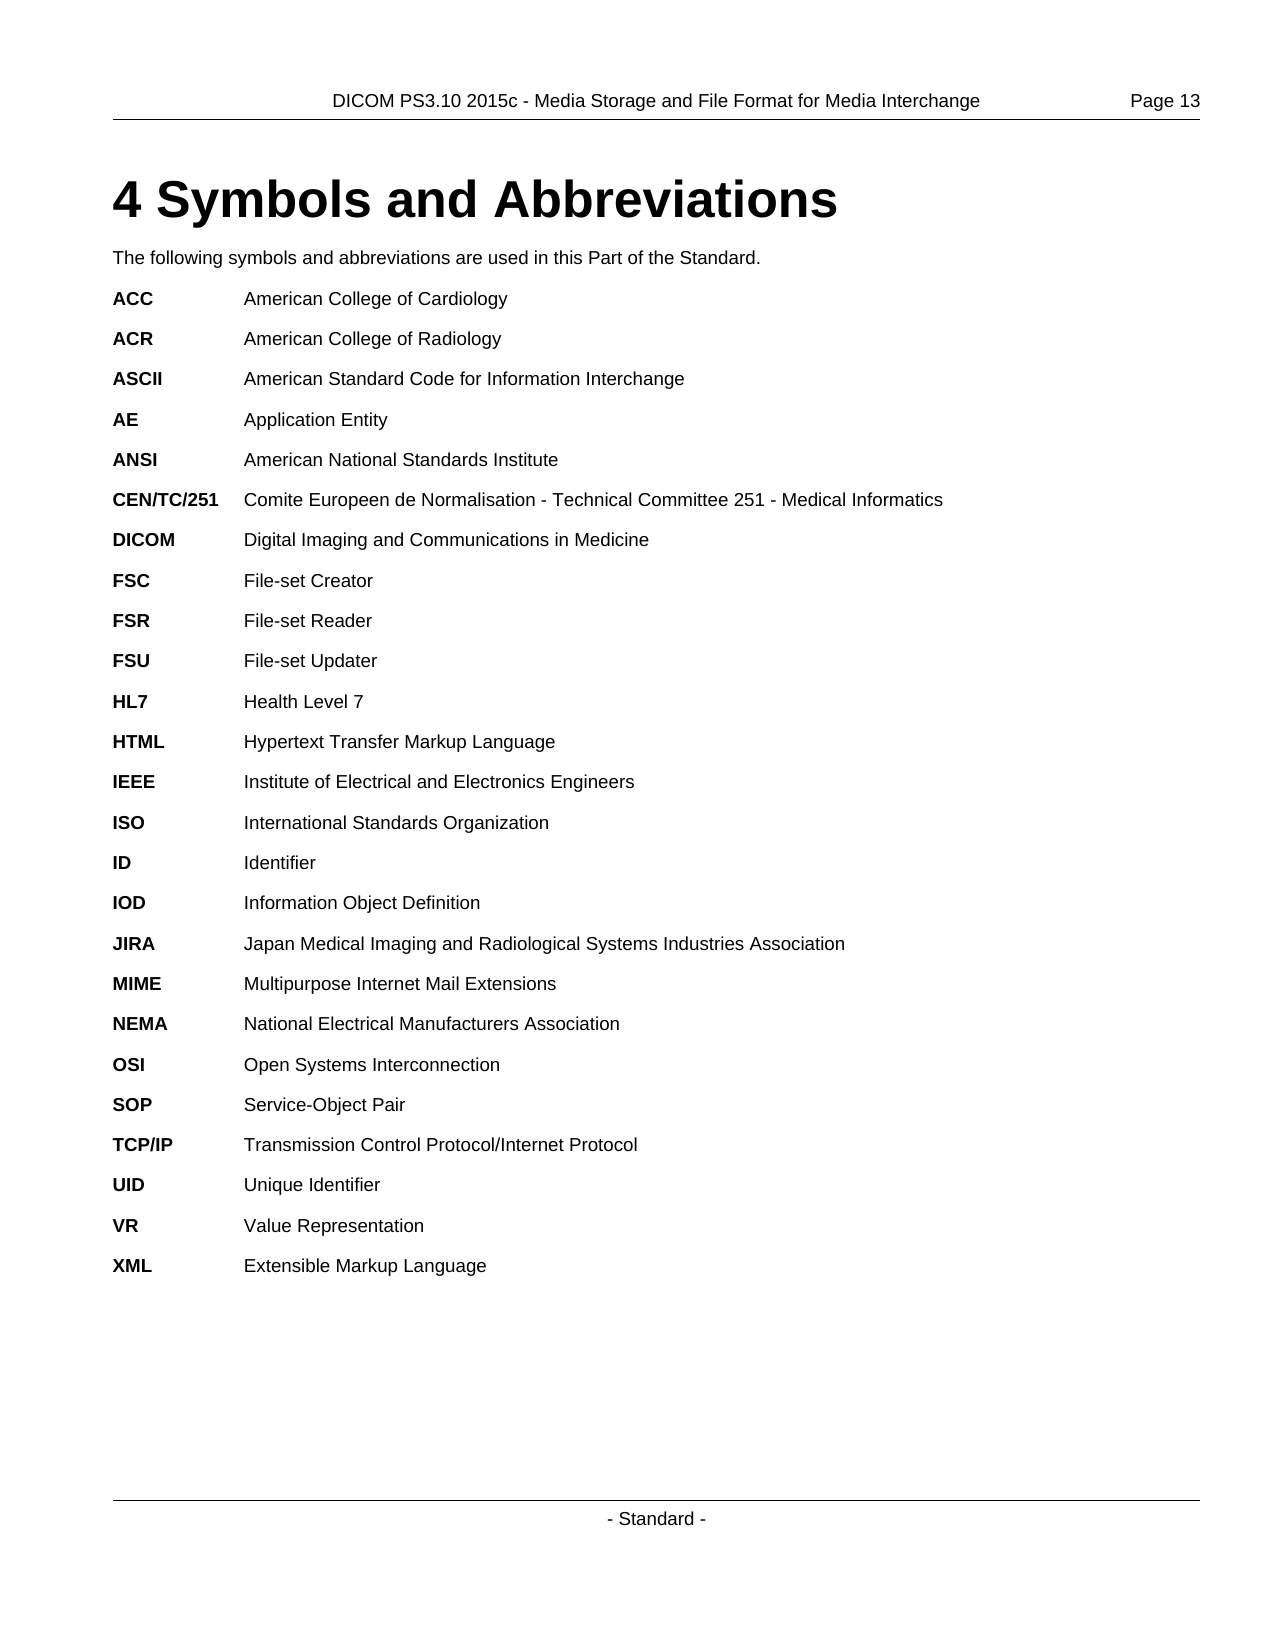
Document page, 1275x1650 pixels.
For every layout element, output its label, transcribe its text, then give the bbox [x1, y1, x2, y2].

text TCP/IP Transmission Control Protocol/Internet Protocol [112, 1134, 1200, 1156]
text FSU File-set Updater [112, 650, 1200, 672]
text VR Value Representation [112, 1214, 1200, 1236]
text AE Application Entity [112, 408, 1200, 430]
text CEN/TC/251 Comite Europeen de Normalisation - Technical Committee 251 - Medical Informatics [112, 489, 1200, 511]
text XML Extensible Markup Language [112, 1255, 1200, 1276]
text OSI Open Systems Interconnection [112, 1053, 1200, 1075]
text HL7 Health Level 7 [112, 691, 1200, 712]
text JIRA Japan Medical Imaging and Radiological Systems Industries Association [112, 932, 1200, 954]
text IEEE Institute of Electrical and Electronics Engineers [112, 771, 1200, 793]
text The following symbols and abbreviations are used in this Part of the Standard. [112, 247, 1200, 269]
text DICOM Digital Imaging and Communications in Medicine [112, 529, 1200, 551]
text SOP Service-Object Pair [112, 1094, 1200, 1115]
text FSC File-set Creator [112, 569, 1200, 591]
text NEMA National Electrical Manufacturers Association [112, 1013, 1200, 1034]
text UID Unique Identifier [112, 1174, 1200, 1196]
text HTML Hypertext Transfer Markup Language [112, 731, 1200, 752]
text ACC American College of Cardiology [112, 287, 1200, 309]
text ID Identifier [112, 852, 1200, 873]
text MIME Multipurpose Internet Mail Extensions [112, 973, 1200, 994]
text ISO International Standards Organization [112, 811, 1200, 833]
text ANSI American National Standards Institute [112, 449, 1200, 470]
text ACR American College of Radiology [112, 328, 1200, 349]
text ASCII American Standard Code for Information Interchange [112, 368, 1200, 389]
text IOD Information Object Definition [112, 892, 1200, 914]
text 4 Symbols and Abbreviations [112, 169, 1200, 228]
text FSR File-set Reader [112, 610, 1200, 631]
